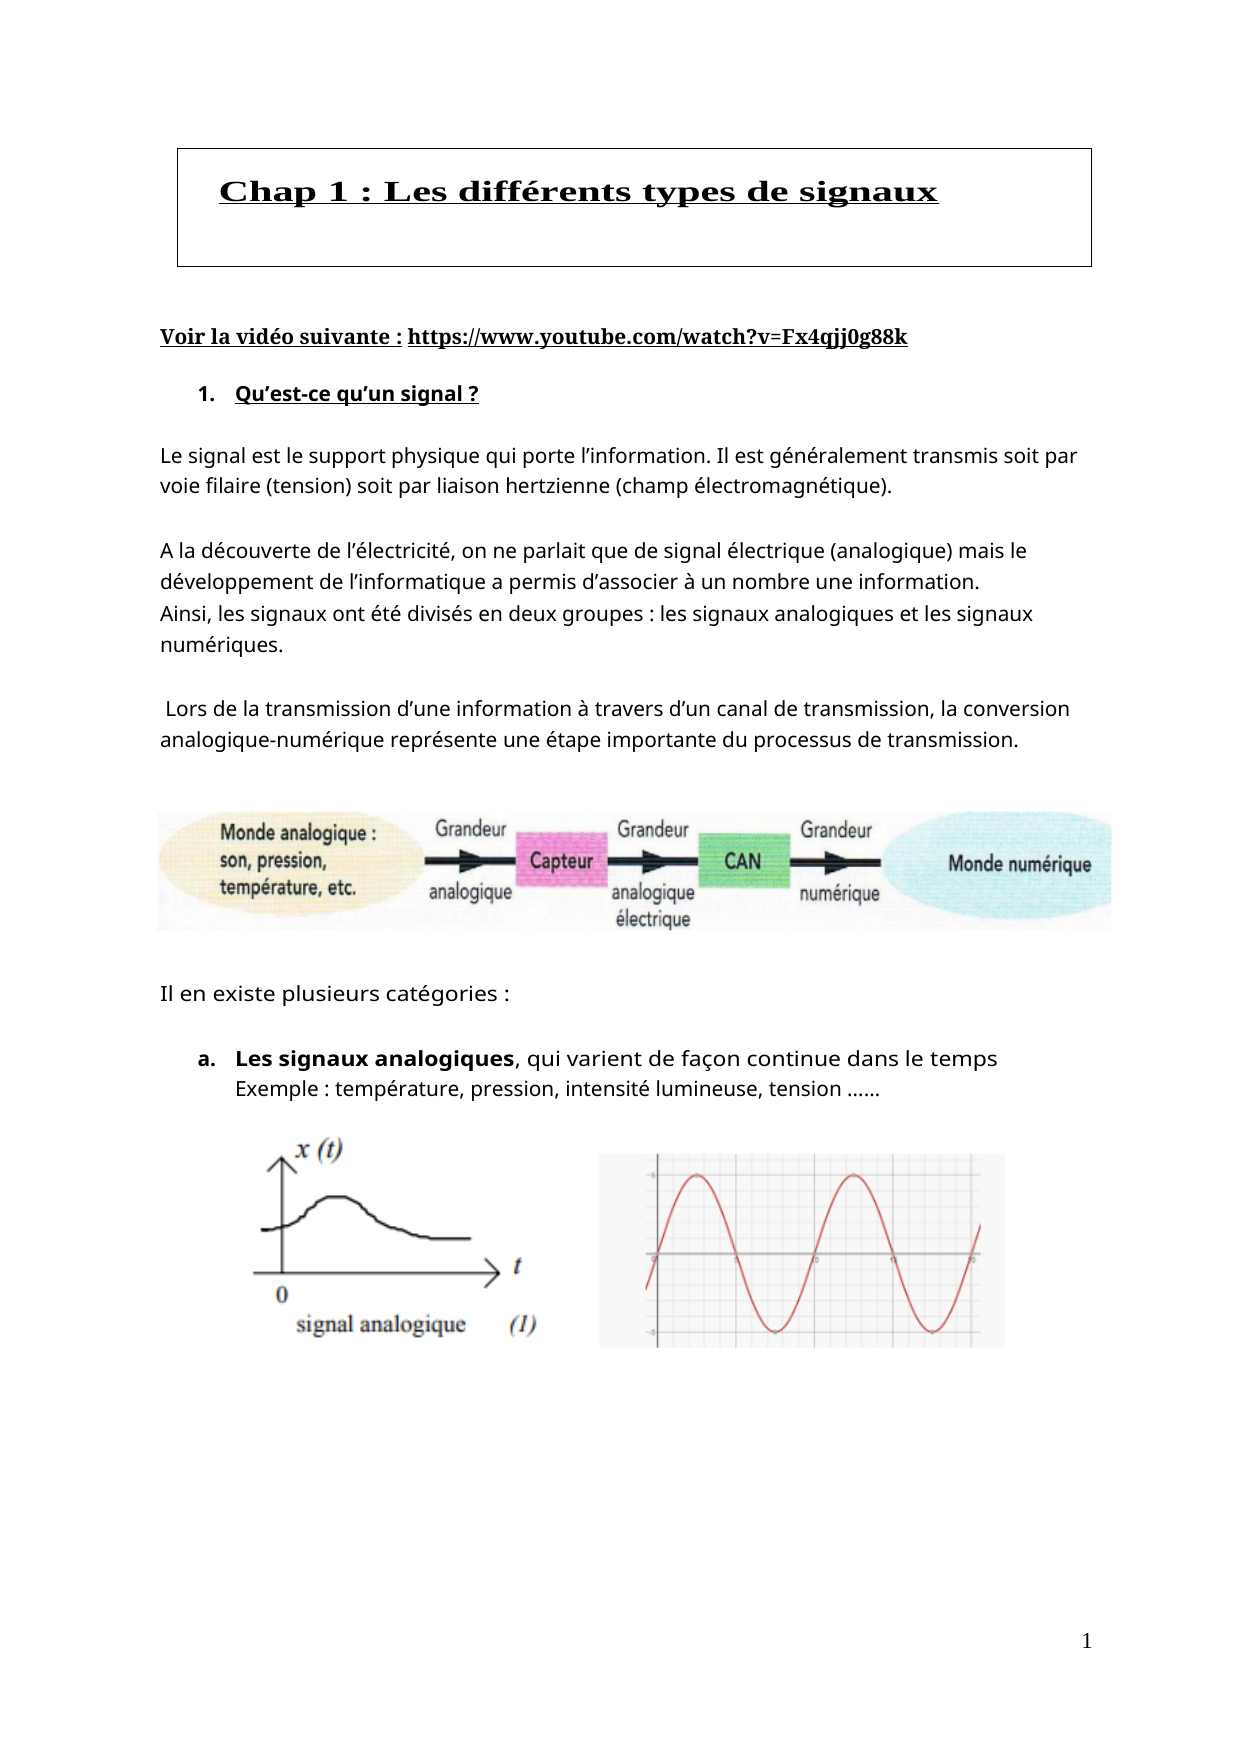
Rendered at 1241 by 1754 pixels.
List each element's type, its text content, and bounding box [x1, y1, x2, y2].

text Le signal est le support physique qui porte l’information. Il est généralement transmis soit par voie filaire (tension) soit par liaison hertzienne (champ électromagnétique). [160, 441, 1093, 500]
text Ainsi, les signaux ont été divisés en deux groupes : les signaux analogiques et les signaux numériques. [160, 599, 1093, 658]
picture [615, 1138, 1009, 1354]
subtitle Qu’est-ce qu’un signal ? [197, 379, 1093, 407]
text Il en existe plusieurs catégories : [160, 979, 1093, 1007]
picture [250, 1136, 551, 1343]
table_header Chap 1 : Les différents types de signaux [178, 149, 1091, 266]
text Lors de la transmission d’une information à travers d’un canal de transmission, la conversion analogique-numérique représente une étape importante du processus de transmission. [160, 694, 1093, 753]
list Exemple : température, pression, intensité lumineuse, tension …… [235, 1074, 1093, 1103]
list Les signaux analogiques, qui varient de façon continue dans le temps [197, 1044, 1093, 1072]
subtitle Voir la vidéo suivante : https://www.youtube.com/watch?v=Fx4qjj0g88k [160, 322, 1093, 350]
picture [147, 785, 1112, 937]
text A la découverte de l’électricité, on ne parlait que de signal électrique (analogique) mais le développement de l’informatique a permis d’associer à un nombre une information. [160, 536, 1093, 595]
